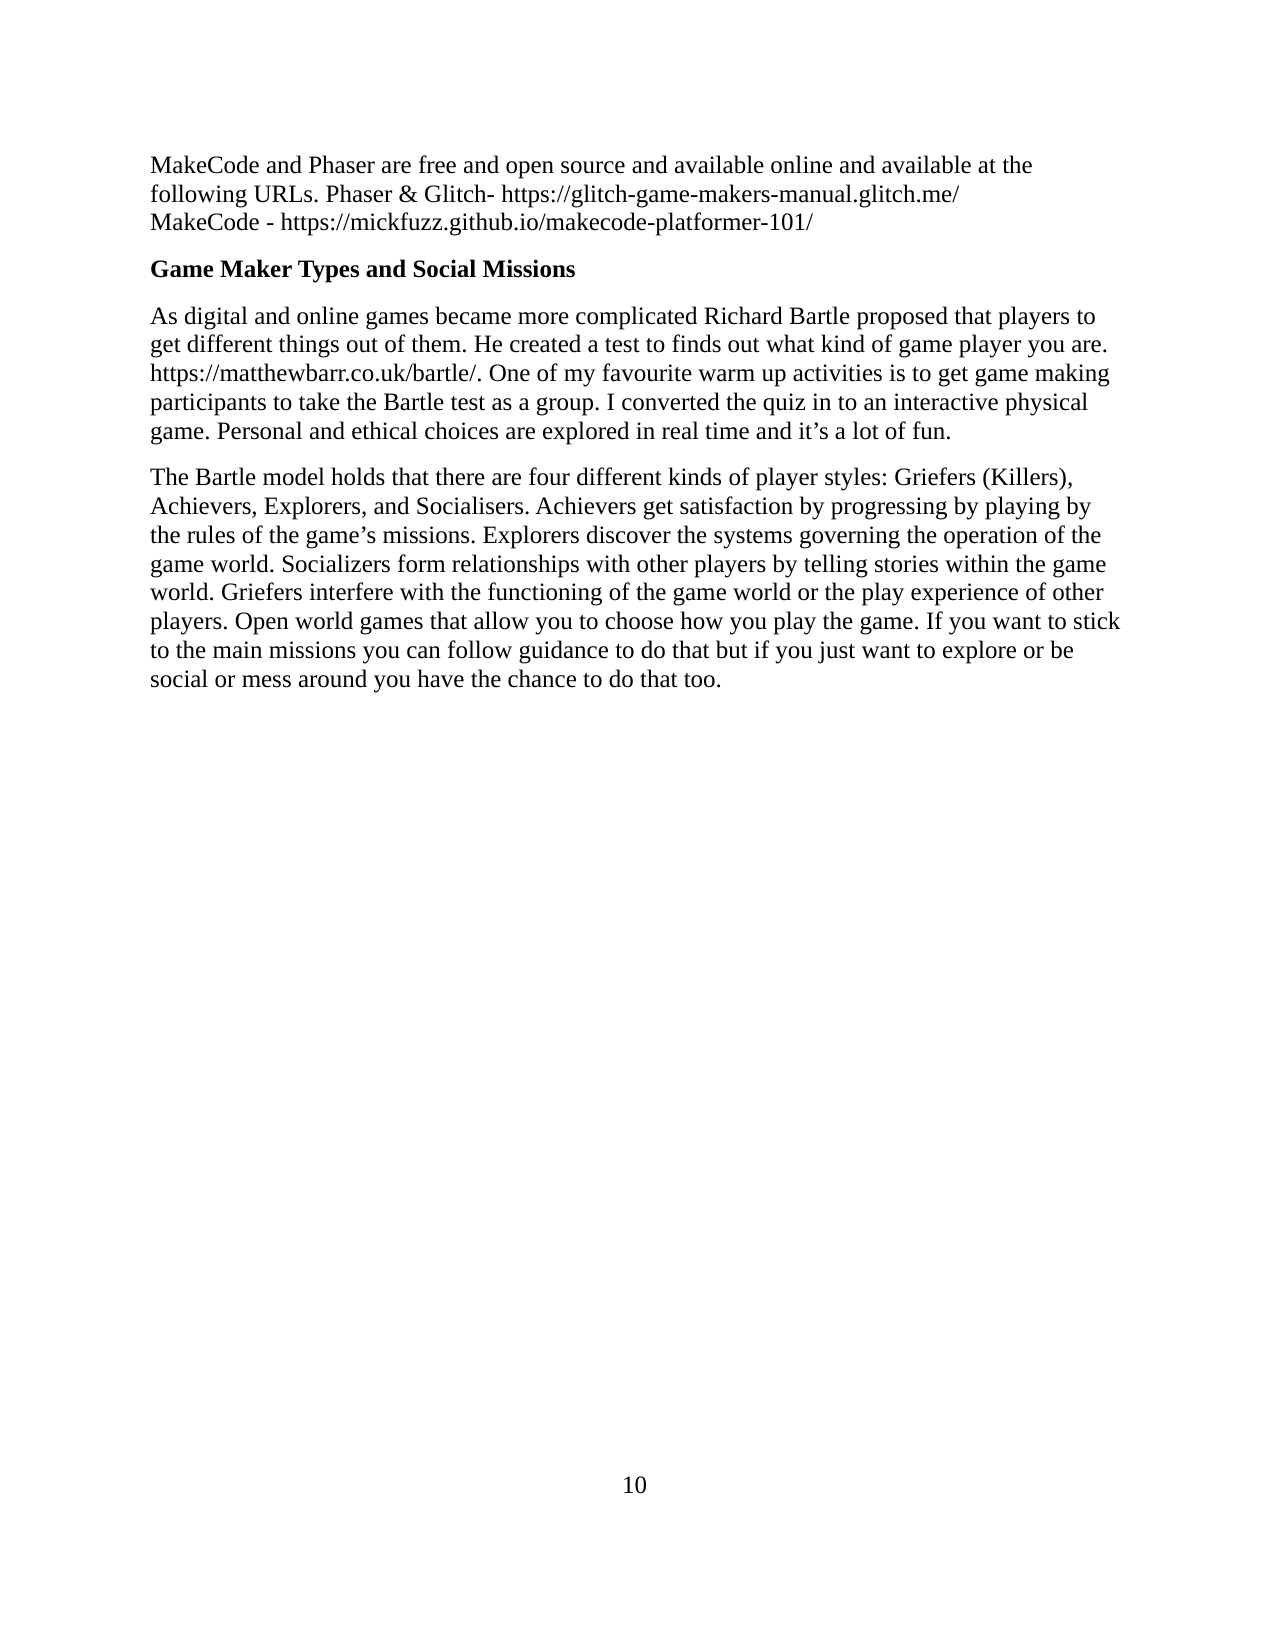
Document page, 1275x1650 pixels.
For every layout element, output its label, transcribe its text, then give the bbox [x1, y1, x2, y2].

text As digital and online games became more complicated Richard Bartle proposed that players to get different things out of them. He created a test to finds out what kind of game player you are. https://matthewbarr.co.uk/bartle/. One of my favourite warm up activities is to get game making participants to take the Bartle test as a group. I converted the quiz in to an interactive physical game. Personal and ethical choices are explored in real time and it’s a lot of fun. [150, 301, 1125, 444]
text The Bartle model holds that there are four different kinds of player styles: Griefers (Killers), Achievers, Explorers, and Socialisers. Achievers get satisfaction by progressing by playing by the rules of the game’s missions. Explorers discover the systems governing the operation of the game world. Socializers form relationships with other players by telling stories within the game world. Griefers interfere with the functioning of the game world or the play experience of other players. Open world games that allow you to choose how you play the game. If you want to stick to the main missions you can follow guidance to do that but if you just want to explore or be social or mess around you have the chance to do that too. [150, 462, 1125, 692]
text Game Maker Types and Social Missions [150, 254, 1125, 283]
text MakeCode and Phaser are free and open source and available online and available at the following URLs. Phaser & Glitch- https://glitch-game-makers-manual.glitch.me/ MakeCode - https://mickfuzz.github.io/makecode-platformer-101/ [150, 150, 1125, 236]
